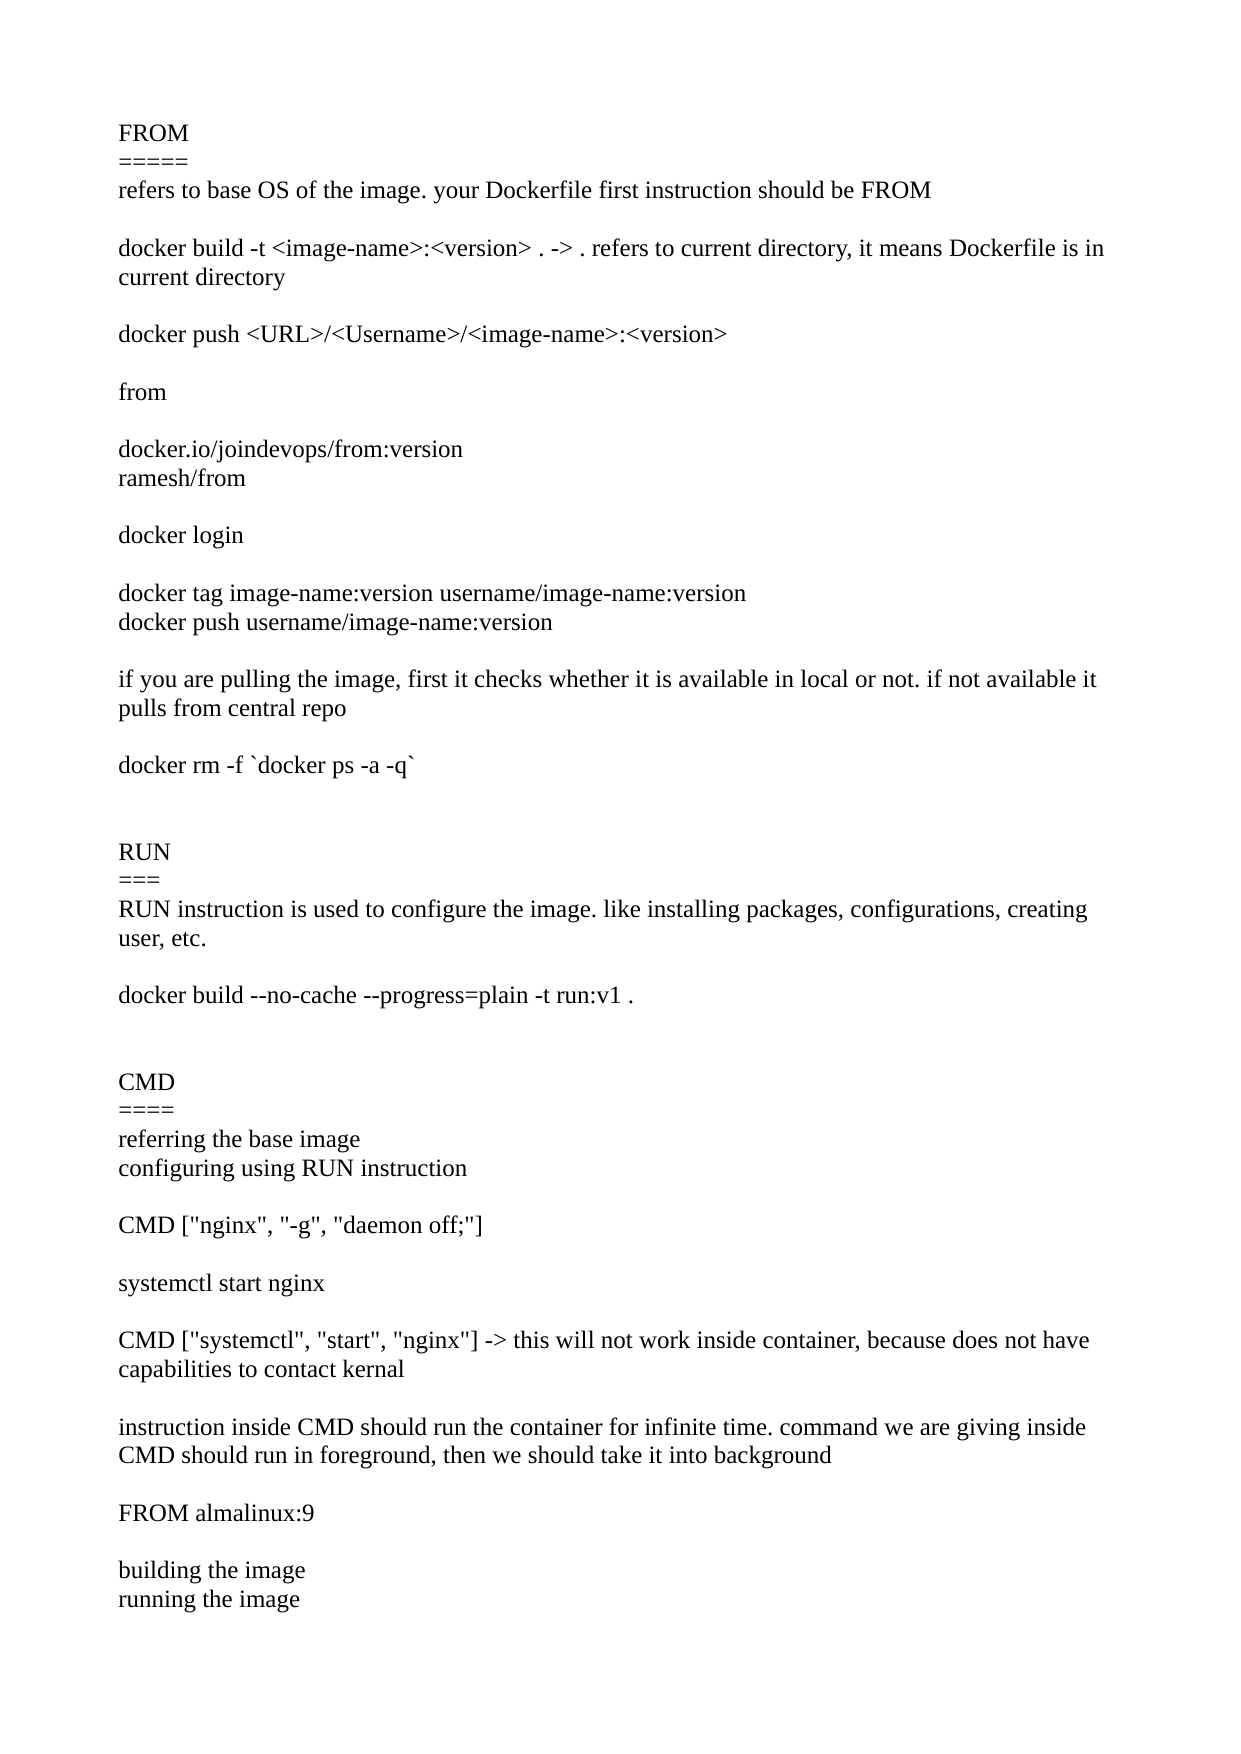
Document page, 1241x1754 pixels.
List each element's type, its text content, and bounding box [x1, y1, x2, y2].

text docker.io/joindevops/from:version [118, 434, 1122, 463]
text from [118, 377, 1122, 406]
text RUN [118, 837, 1122, 866]
text RUN instruction is used to configure the image. like installing packages, configurations, creating user, etc. [118, 894, 1122, 952]
text configuring using RUN instruction [118, 1153, 1122, 1182]
text instruction inside CMD should run the container for infinite time. command we are giving inside CMD should run in foreground, then we should take it into background [118, 1412, 1122, 1469]
text docker build -t <image-name>:<version> . -> . refers to current directory, it means Dockerfile is in current directory [118, 233, 1122, 291]
text FROM almalinux:9 [118, 1498, 1122, 1527]
text docker push <URL>/<Username>/<image-name>:<version> [118, 319, 1122, 348]
text docker login [118, 521, 1122, 549]
text === [118, 866, 1122, 894]
text systemctl start nginx [118, 1268, 1122, 1297]
text running the image [118, 1584, 1122, 1613]
text docker build --no-cache --progress=plain -t run:v1 . [118, 981, 1122, 1009]
text docker rm -f `docker ps -a -q` [118, 751, 1122, 779]
text refers to base OS of the image. your Dockerfile first instruction should be FROM [118, 176, 1122, 204]
text ===== [118, 147, 1122, 176]
text ==== [118, 1096, 1122, 1124]
text docker push username/image-name:version [118, 607, 1122, 636]
text docker tag image-name:version username/image-name:version [118, 578, 1122, 607]
text referring the base image [118, 1124, 1122, 1153]
text ramesh/from [118, 463, 1122, 492]
text building the image [118, 1556, 1122, 1584]
text CMD [118, 1067, 1122, 1096]
text if you are pulling the image, first it checks whether it is available in local or not. if not available it pulls from central repo [118, 664, 1122, 722]
text CMD ["systemctl", "start", "nginx"] -> this will not work inside container, because does not have capabilities to contact kernal [118, 1326, 1122, 1383]
text CMD ["nginx", "-g", "daemon off;"] [118, 1211, 1122, 1239]
text FROM [118, 118, 1122, 147]
